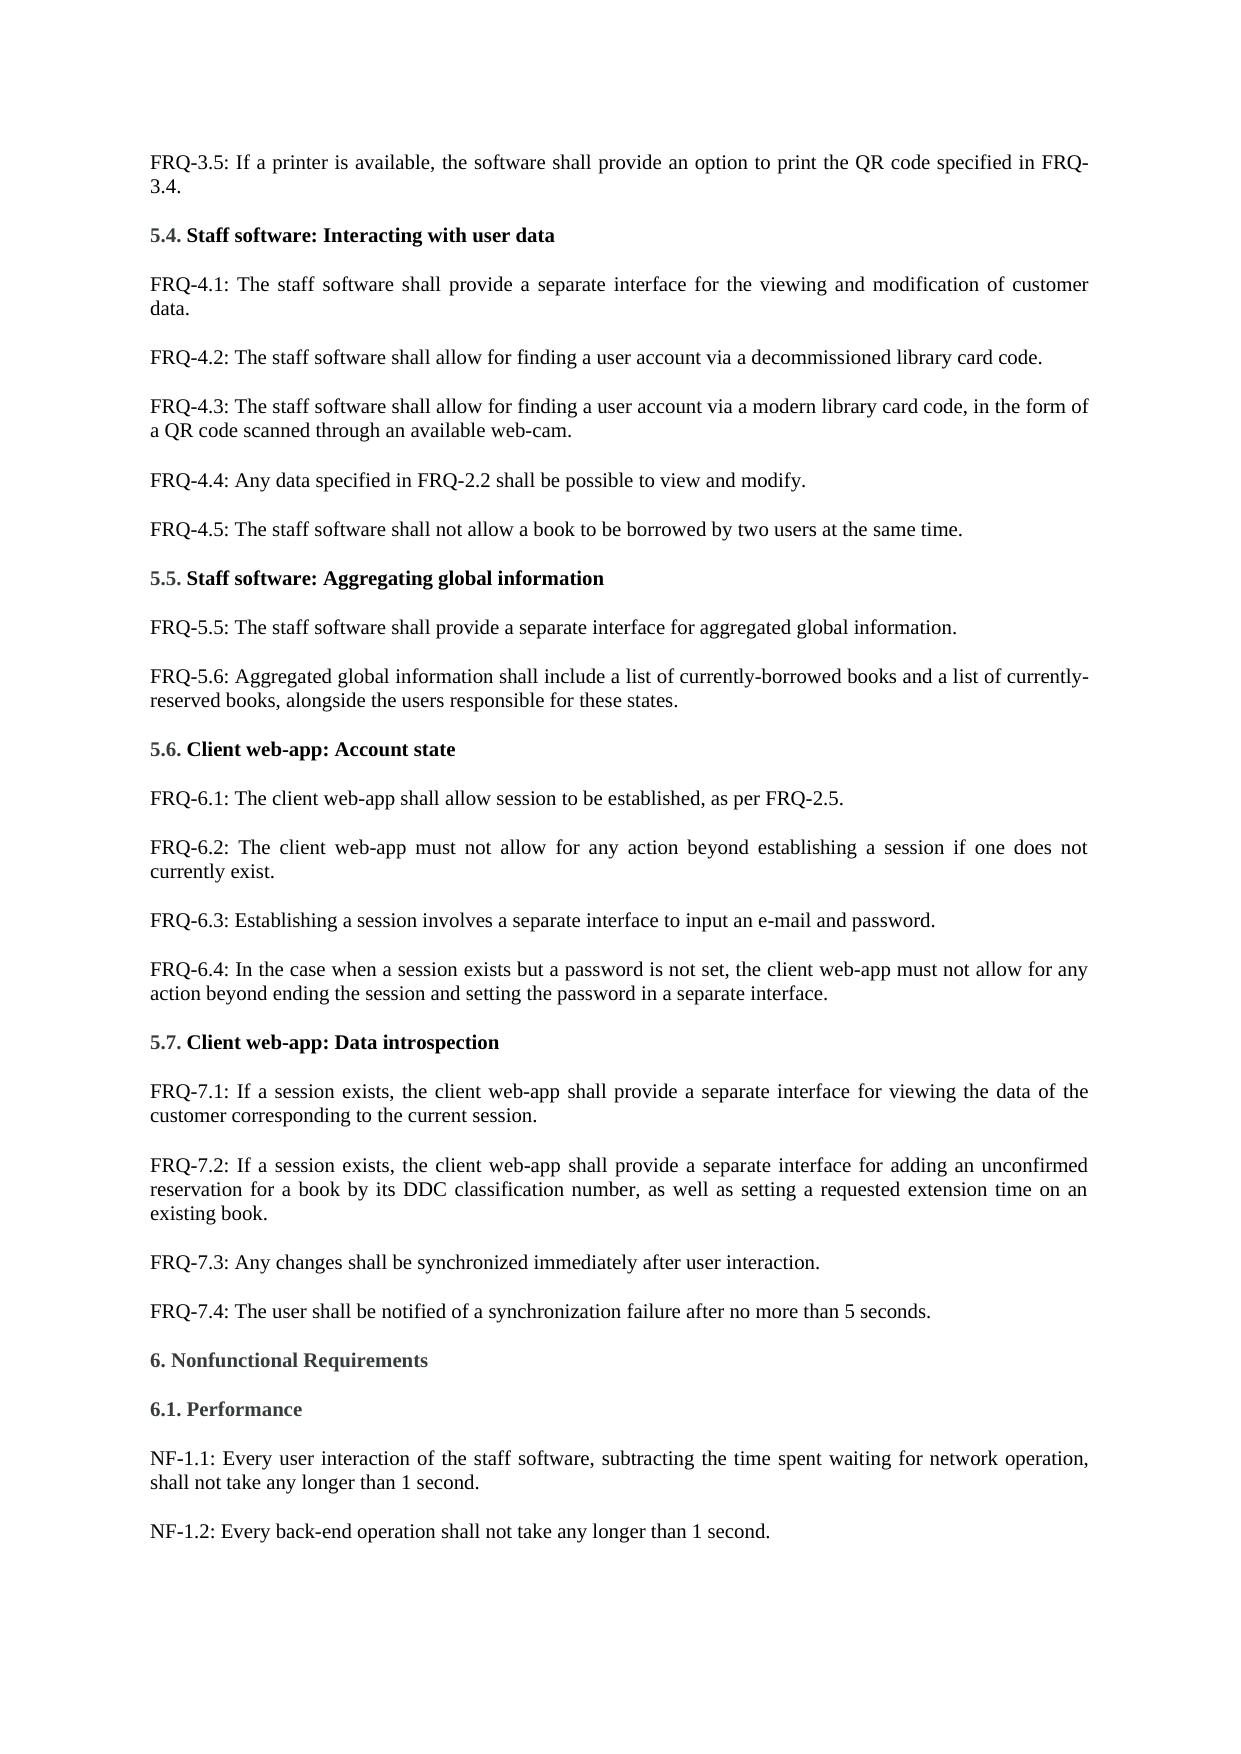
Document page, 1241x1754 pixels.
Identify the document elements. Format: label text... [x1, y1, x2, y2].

text NF-1.1: Every user interaction of the staff software, subtracting the time spent waiting for network operation, shall not take any longer than 1 second. [150, 1446, 1090, 1494]
text FRQ-5.5: The staff software shall provide a separate interface for aggregated global information. [150, 615, 1090, 639]
text NF-1.2: Every back-end operation shall not take any longer than 1 second. [150, 1519, 1090, 1543]
text 5.5. Staff software: Aggregating global information [150, 566, 1090, 590]
text FRQ-4.4: Any data specified in FRQ-2.2 shall be possible to view and modify. [150, 467, 1090, 492]
text FRQ-4.1: The staff software shall provide a separate interface for the viewing and modification of customer data. [150, 272, 1090, 320]
text FRQ-7.2: If a session exists, the client web-app shall provide a separate interface for adding an unconfirmed reservation for a book by its DDC classification number, as well as setting a requested extension time on an existing book. [150, 1152, 1090, 1225]
text FRQ-6.1: The client web-app shall allow session to be established, as per FRQ-2.5. [150, 786, 1090, 810]
text FRQ-6.4: In the case when a session exists but a password is not set, the client web-app must not allow for any action beyond ending the session and setting the password in a separate interface. [150, 957, 1090, 1005]
text 5.4. Staff software: Interacting with user data [150, 223, 1090, 247]
text FRQ-7.4: The user shall be notified of a synchronization failure after no more than 5 seconds. [150, 1299, 1090, 1323]
text FRQ-5.6: Aggregated global information shall include a list of currently-borrowed books and a list of currently-reserved books, alongside the users responsible for these states. [150, 664, 1090, 712]
text 5.7. Client web-app: Data introspection [150, 1030, 1090, 1054]
text FRQ-7.3: Any changes shall be synchronized immediately after user interaction. [150, 1250, 1090, 1274]
text FRQ-4.2: The staff software shall allow for finding a user account via a decommissioned library card code. [150, 345, 1090, 369]
text FRQ-4.3: The staff software shall allow for finding a user account via a modern library card code, in the form of a QR code scanned through an available web-cam. [150, 394, 1090, 442]
text FRQ-7.1: If a session exists, the client web-app shall provide a separate interface for viewing the data of the customer corresponding to the current session. [150, 1079, 1090, 1127]
text FRQ-4.5: The staff software shall not allow a book to be borrowed by two users at the same time. [150, 517, 1090, 541]
text FRQ-6.2: The client web-app must not allow for any action beyond establishing a session if one does not currently exist. [150, 835, 1090, 883]
text FRQ-6.3: Establishing a session involves a separate interface to input an e-mail and password. [150, 908, 1090, 932]
text 6. Nonfunctional Requirements [150, 1348, 1090, 1372]
text 5.6. Client web-app: Account state [150, 737, 1090, 761]
text FRQ-3.5: If a printer is available, the software shall provide an option to print the QR code specified in FRQ-3.4. [150, 150, 1090, 198]
text 6.1. Performance [150, 1397, 1090, 1421]
